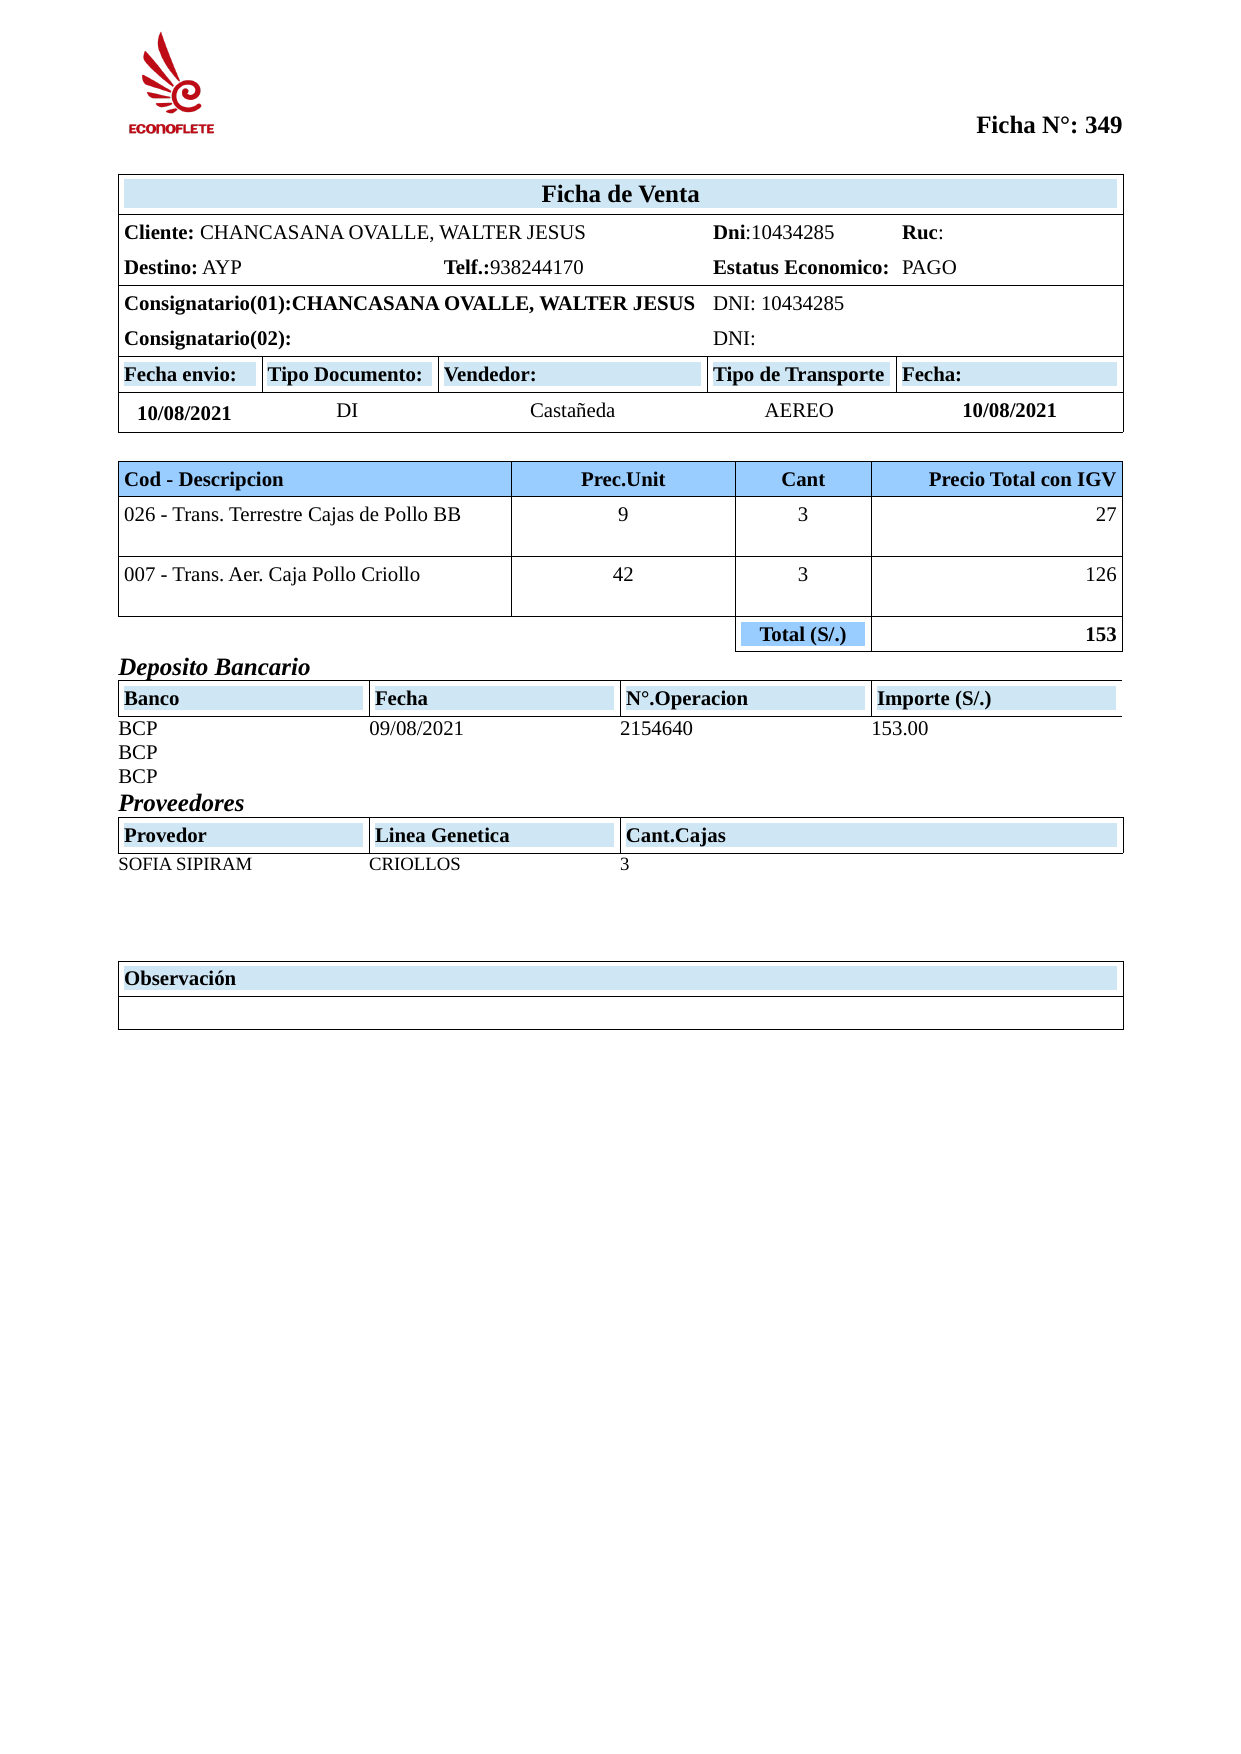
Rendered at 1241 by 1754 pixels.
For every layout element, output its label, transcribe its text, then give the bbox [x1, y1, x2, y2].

table_cell DNI: [707, 321, 1123, 356]
table_cell [118, 617, 511, 651]
table_cell 2154640 [620, 717, 871, 740]
table_cell [511, 617, 735, 651]
table_cell Ruc: [896, 215, 1123, 249]
table_cell 026 - Trans. Terrestre Cajas de Pollo BB [119, 497, 511, 556]
table_cell Castañeda [438, 393, 707, 432]
table_header Importe (S/.) [872, 681, 1122, 716]
table_header Ficha de Venta [119, 175, 1123, 214]
table_cell [369, 939, 620, 961]
table_cell CRIOLLOS [369, 854, 620, 874]
table_cell DI [262, 393, 438, 432]
table_cell 10/08/2021 [119, 393, 262, 432]
table_cell [119, 997, 1123, 1029]
table_cell Consignatario(02): [119, 321, 707, 356]
table_header Cant [736, 462, 871, 496]
table_header Observación [119, 962, 1123, 996]
table_cell Estatus Economico: [707, 249, 896, 285]
table_header Precio Total con IGV [872, 462, 1122, 496]
table_header Linea Genetica [370, 818, 620, 853]
table_header Banco [119, 681, 369, 716]
table_cell BCP [118, 740, 369, 764]
table_header Fecha [370, 681, 620, 716]
table_cell [369, 764, 620, 788]
table_cell Telf.:938244170 [438, 249, 707, 285]
table_header Cant.Cajas [621, 818, 1123, 853]
table_cell Fecha envio: [119, 357, 262, 392]
table_cell [871, 764, 1122, 788]
table_cell [118, 939, 369, 961]
table_cell 007 - Trans. Aer. Caja Pollo Criollo [119, 557, 511, 616]
table_cell [620, 896, 1123, 917]
table_cell 09/08/2021 [369, 717, 620, 740]
table_header Provedor [119, 818, 369, 853]
table_cell 3 [736, 497, 871, 556]
table_cell [620, 740, 871, 764]
picture [118, 31, 225, 134]
table_cell [620, 764, 871, 788]
text Proveedores [118, 788, 1122, 817]
table_cell [118, 918, 369, 939]
table_cell AEREO [707, 393, 896, 432]
table_cell 3 [620, 854, 1123, 874]
table_cell Dni:10434285 [707, 215, 896, 249]
table_cell 9 [512, 497, 735, 556]
table_cell 3 [736, 557, 871, 616]
table_cell 153 [872, 617, 1122, 651]
table_cell 27 [872, 497, 1122, 556]
table_cell SOFIA SIPIRAM [118, 854, 369, 874]
table_cell [620, 874, 1123, 896]
table_cell Cliente: CHANCASANA OVALLE, WALTER JESUS [119, 215, 707, 249]
table_cell [369, 740, 620, 764]
table_cell [118, 896, 369, 917]
table_cell DNI: 10434285 [707, 286, 1123, 321]
table_cell 153.00 [871, 717, 1122, 740]
table_cell Fecha: [897, 357, 1123, 392]
table_cell BCP [118, 717, 369, 740]
table_cell BCP [118, 764, 369, 788]
table_cell 42 [512, 557, 735, 616]
table_cell [871, 740, 1122, 764]
table_cell [369, 896, 620, 917]
table_cell Tipo Documento: [263, 357, 438, 392]
text Deposito Bancario [118, 652, 1122, 680]
table_cell [620, 918, 1123, 939]
table_cell Consignatario(01):CHANCASANA OVALLE, WALTER JESUS [119, 286, 707, 321]
table_cell Total (S/.) [736, 617, 871, 651]
table_cell Tipo de Transporte [708, 357, 896, 392]
table_cell Destino: AYP [119, 249, 438, 285]
table_header Prec.Unit [512, 462, 735, 496]
table_cell [620, 939, 1123, 961]
table_header Cod - Descripcion [119, 462, 511, 496]
table_cell Vendedor: [439, 357, 707, 392]
table_header N°.Operacion [621, 681, 871, 716]
table_cell [369, 918, 620, 939]
table_cell PAGO [896, 249, 1123, 285]
table_cell 10/08/2021 [896, 393, 1123, 432]
table_cell [369, 874, 620, 896]
table_cell 126 [872, 557, 1122, 616]
table_cell [118, 874, 369, 896]
